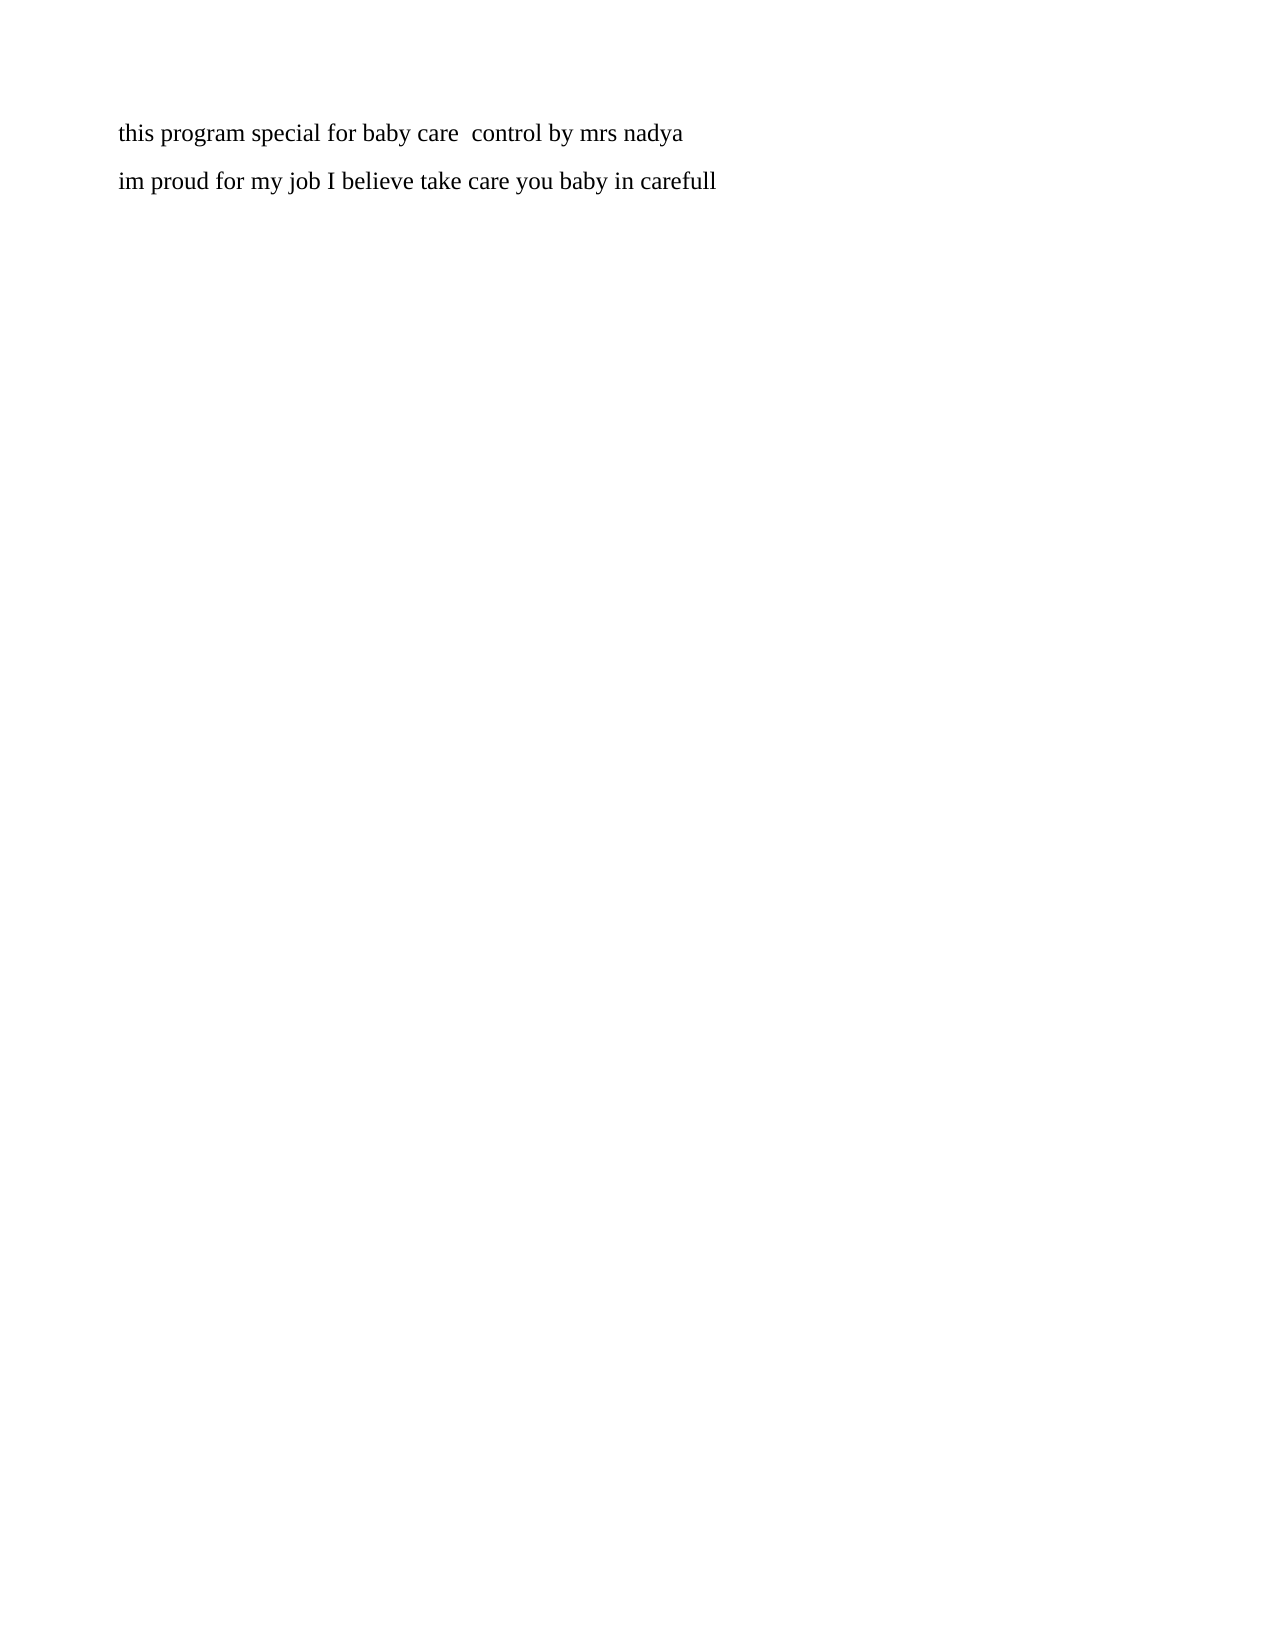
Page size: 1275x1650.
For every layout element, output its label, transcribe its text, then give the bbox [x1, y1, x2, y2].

text this program special for baby care control by mrs nadya [118, 118, 1157, 147]
text im proud for my job I believe take care you baby in carefull [118, 166, 1157, 194]
